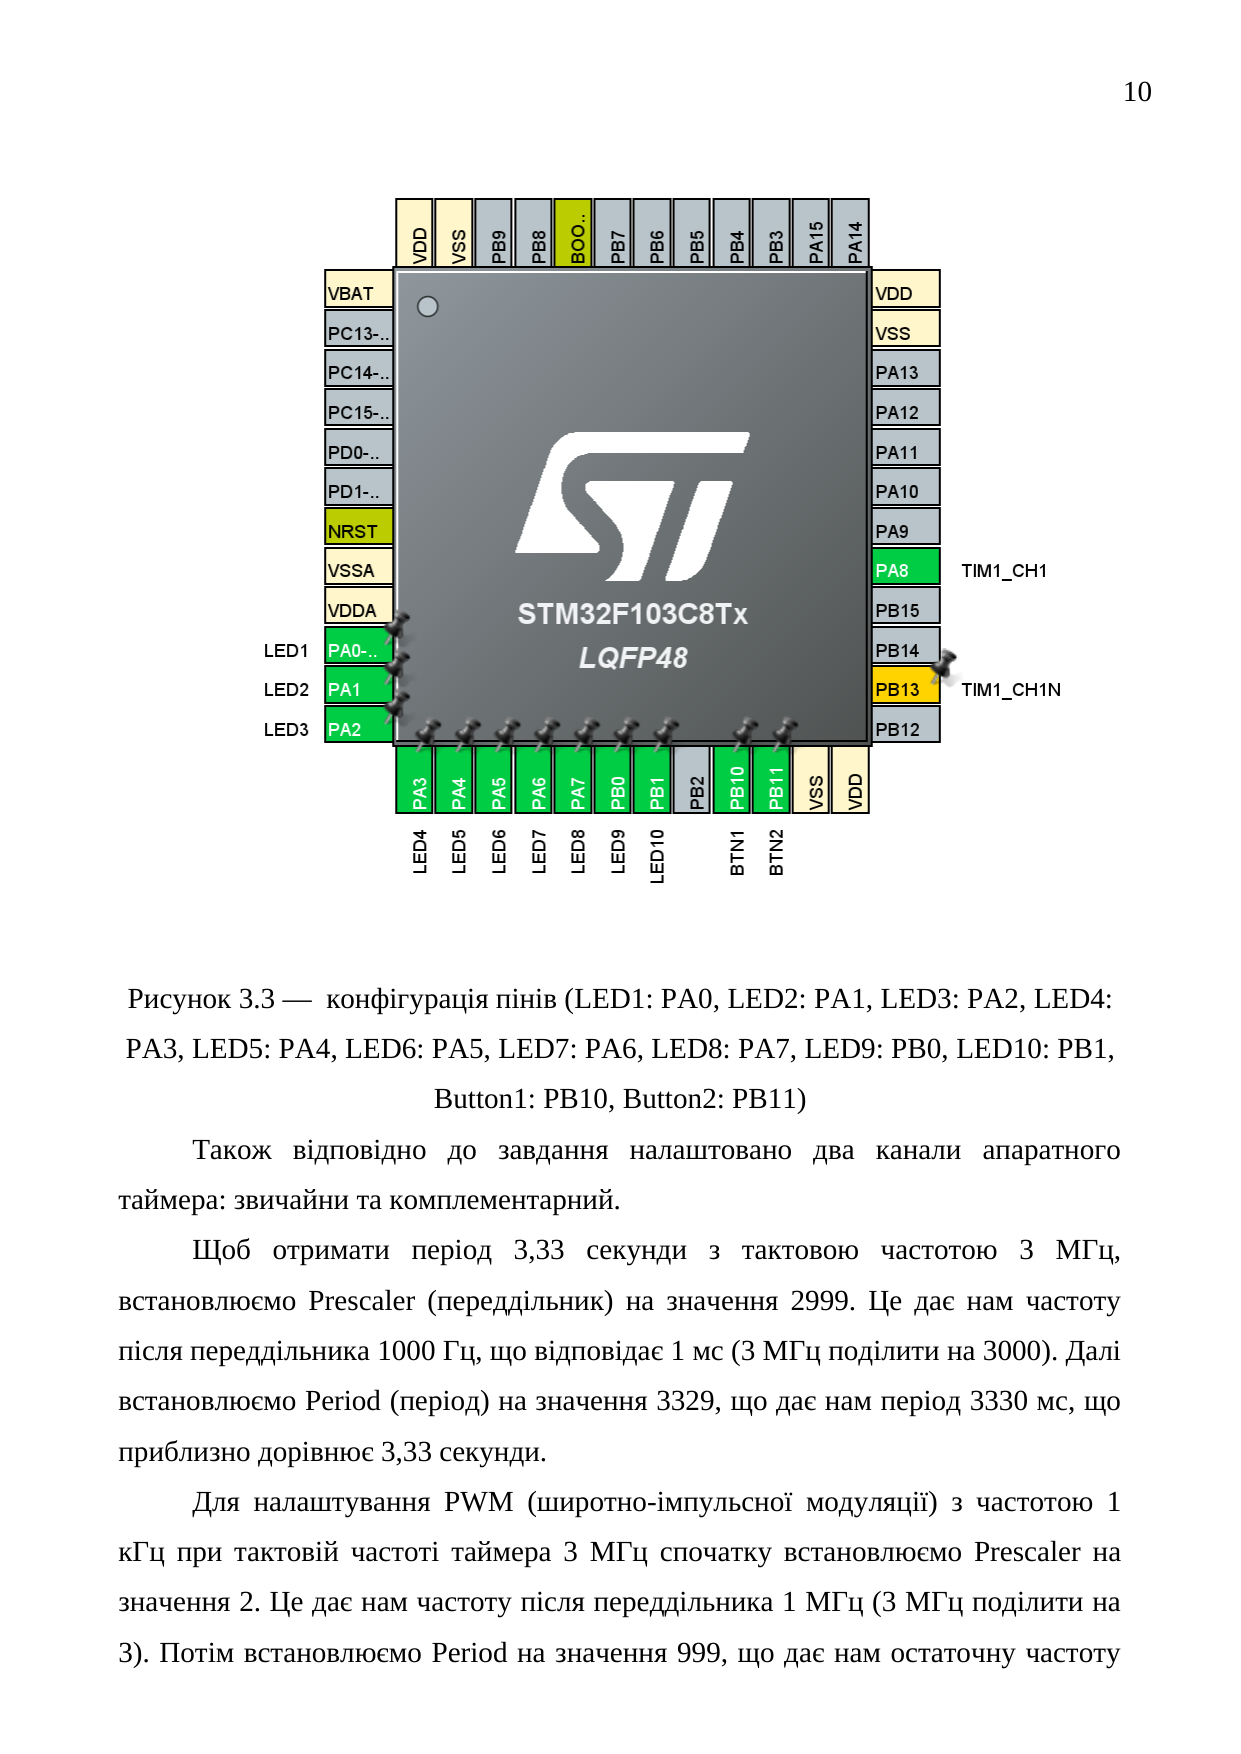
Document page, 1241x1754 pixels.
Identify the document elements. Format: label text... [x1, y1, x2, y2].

text Також відповідно до завдання налаштовано два канали апаратного таймера: звичайни та комплементарний. [118, 1115, 1122, 1216]
text Рисунок 3.3 — конфігурація пінів (LED1: PA0, LED2: PA1, LED3: PA2, LED4: PA3, LED5: PA4, LED6: PA5, LED7: PA6, LED8: PA7, LED9: PB0, LED10: PB1, Button1: PB10, Button2: PB11) [118, 964, 1122, 1115]
text Для налаштування PWM (широтно-імпульсної модуляції) з частотою 1 кГц при тактовій частоті таймера 3 МГц спочатку встановлюємо Prescaler на значення 2. Це дає нам частоту після переддільника 1 МГц (3 МГц поділити на 3). Потім встановлюємо Period на значення 999, що дає нам остаточну частоту [118, 1484, 1122, 1668]
picture [118, 105, 1123, 964]
text Щоб отримати період 3,33 секунди з тактовою частотою 3 МГц, встановлюємо Prescaler (переддільник) на значення 2999. Це дає нам частоту після переддільника 1000 Гц, що відповідає 1 мс (3 МГц поділити на 3000). Далі встановлюємо Period (період) на значення 3329, що дає нам період 3330 мс, що приблизно дорівнює 3,33 секунди. [118, 1232, 1122, 1467]
